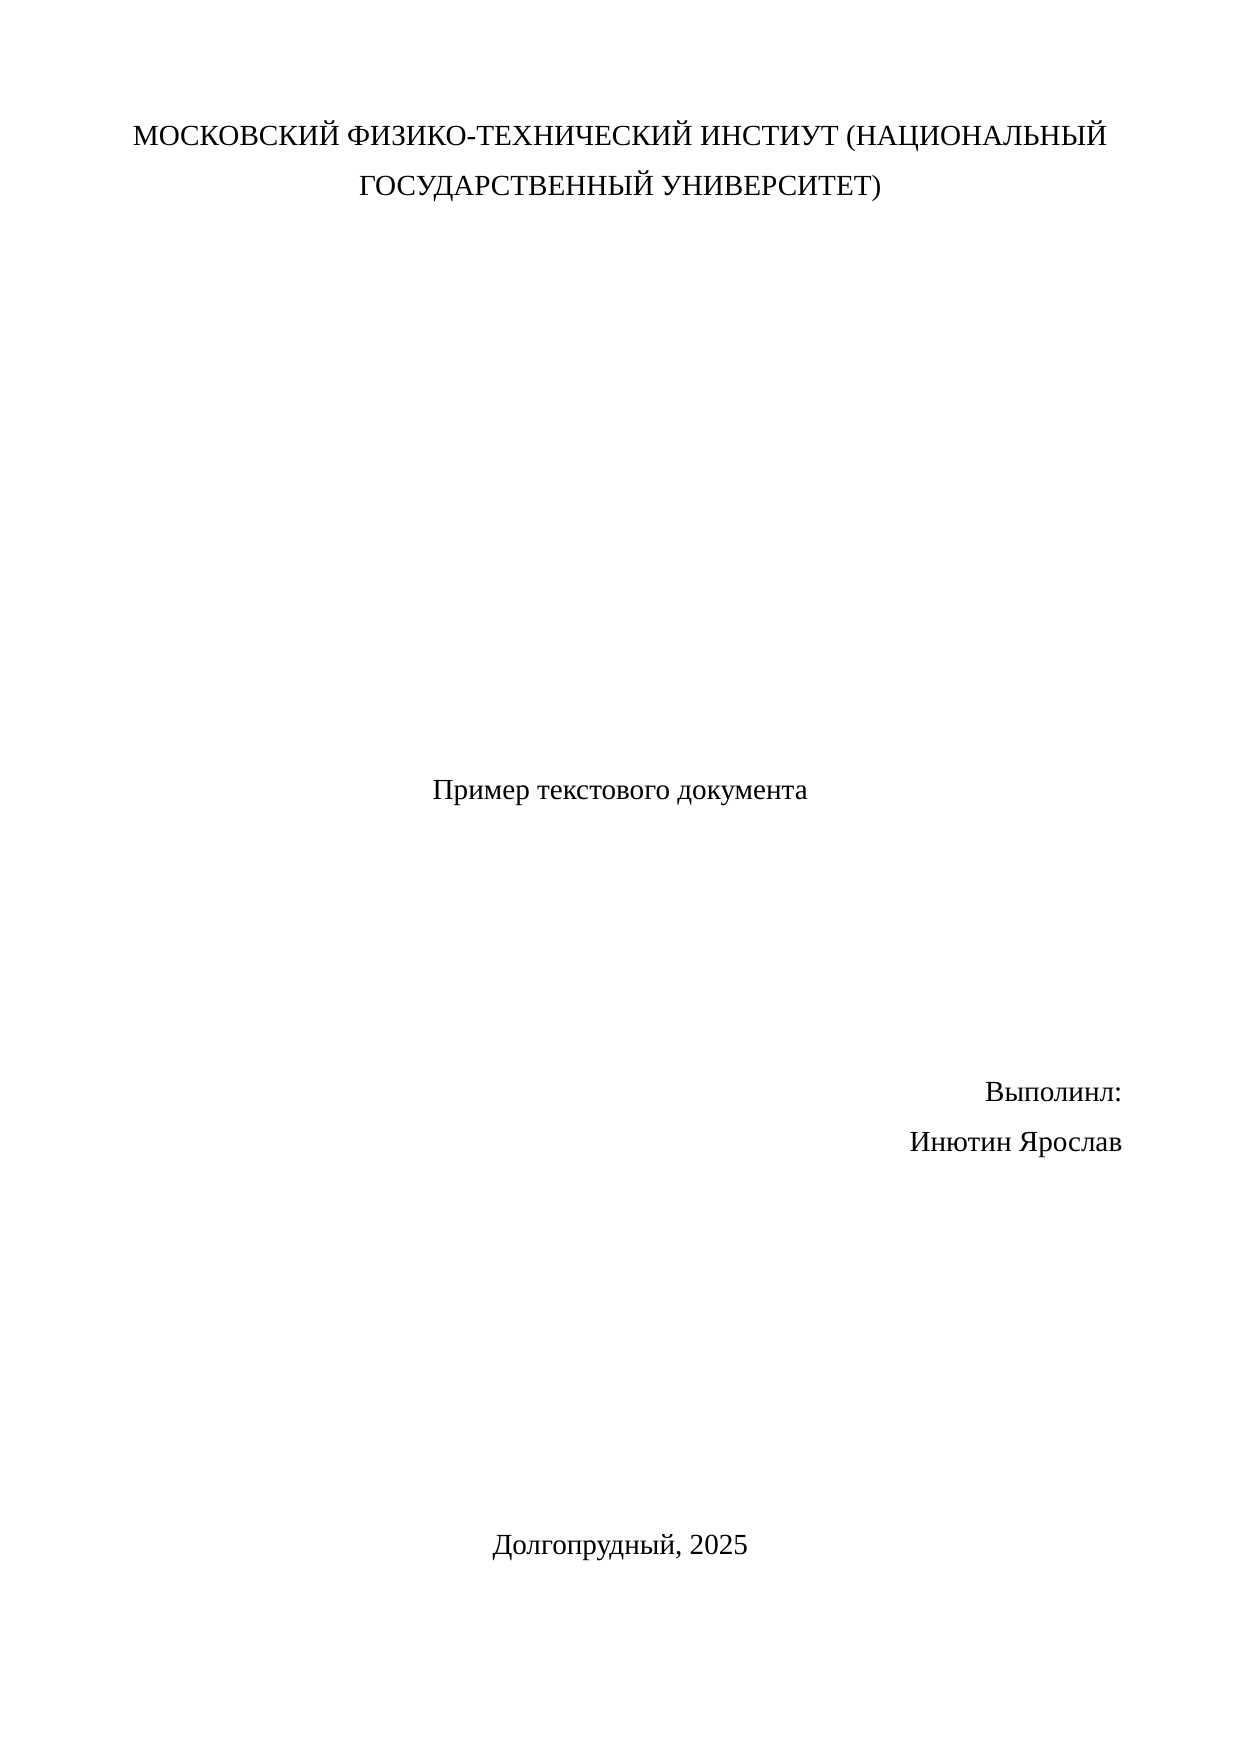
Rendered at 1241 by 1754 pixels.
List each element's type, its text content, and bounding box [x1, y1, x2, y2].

text Выполинл: [118, 1074, 1122, 1108]
text Долгопрудный, 2025 [118, 1527, 1122, 1560]
text Пример текстового документа [118, 772, 1122, 806]
text Инютин Ярослав [118, 1124, 1122, 1158]
text МОСКОВСКИЙ ФИЗИКО-ТЕХНИЧЕСКИЙ ИНСТИУТ (НАЦИОНАЛЬНЫЙ ГОСУДАРСТВЕННЫЙ УНИВЕРСИТЕТ) [118, 118, 1122, 202]
